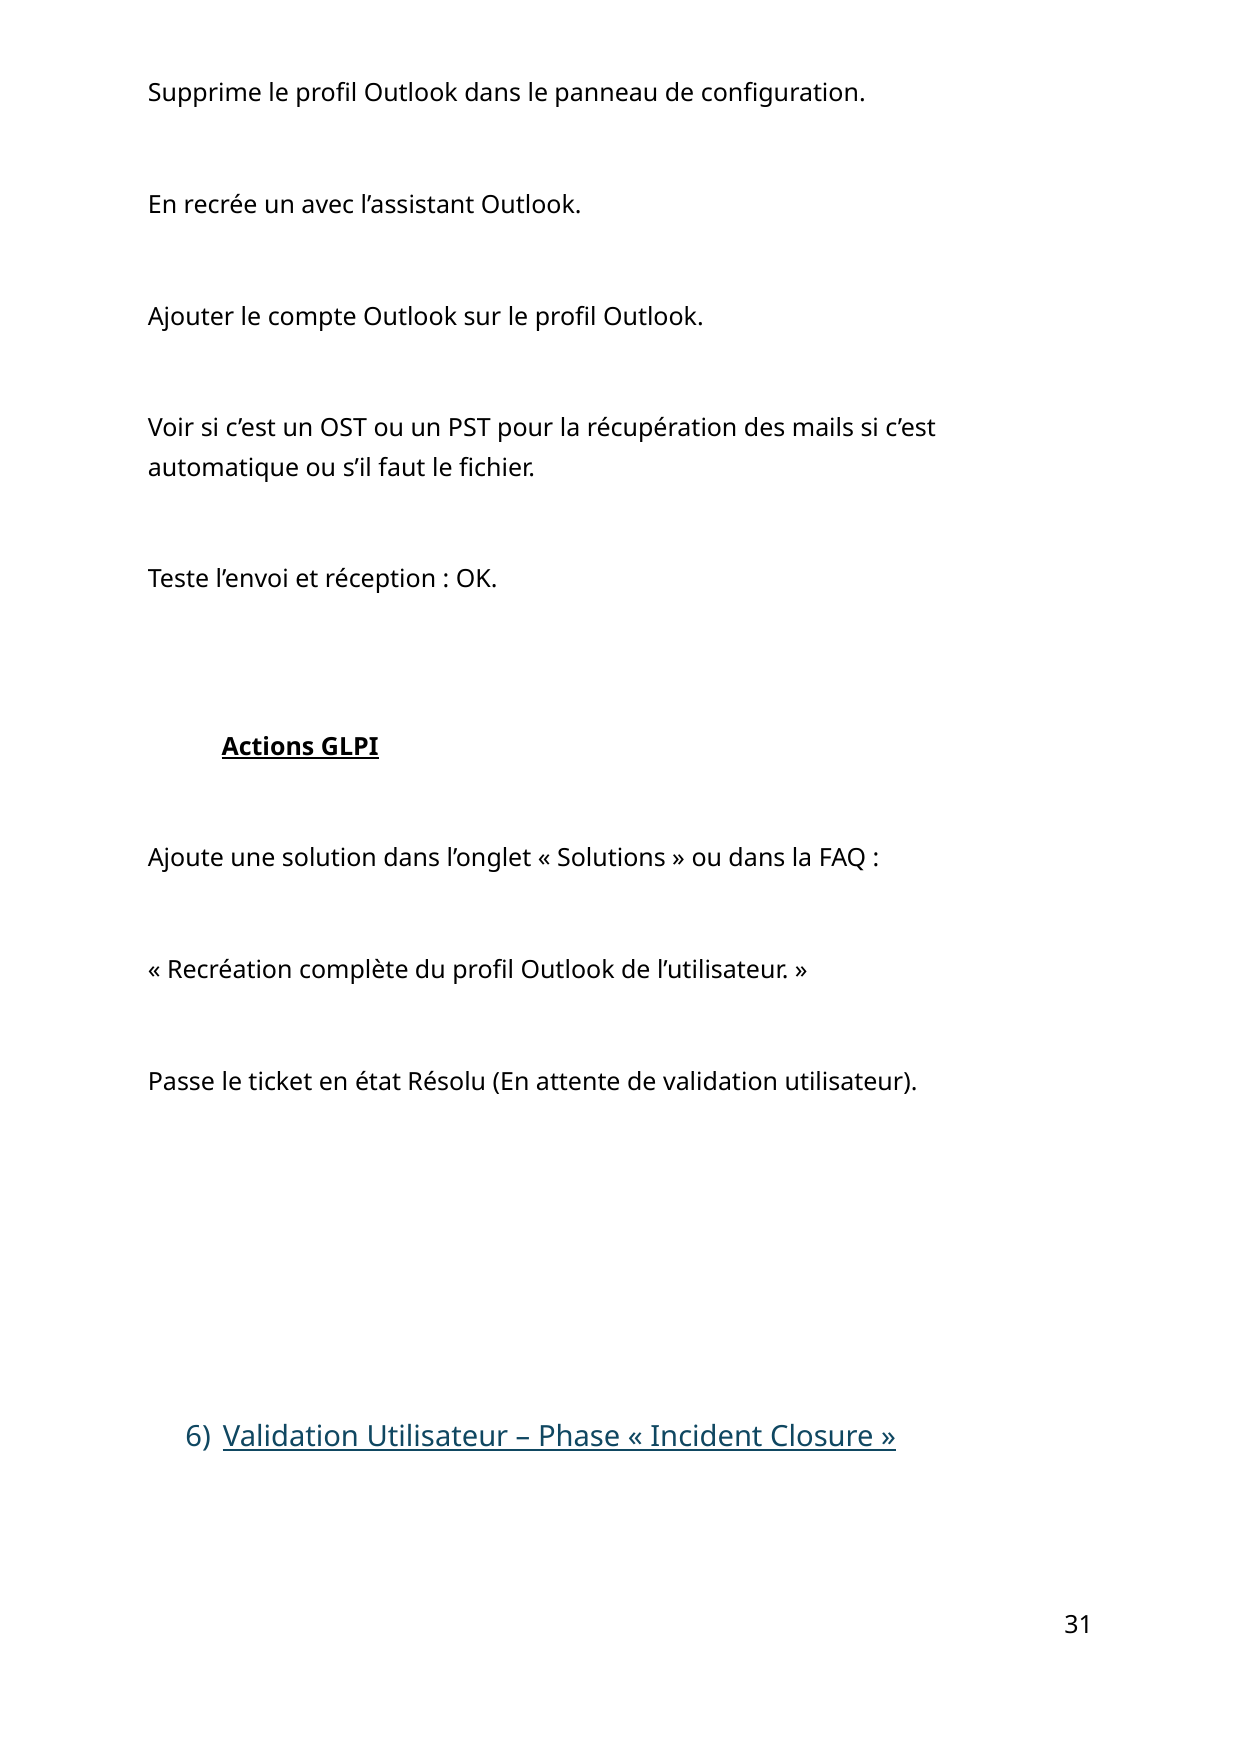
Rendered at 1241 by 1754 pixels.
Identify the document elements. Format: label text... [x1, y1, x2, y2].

list Validation Utilisateur – Phase « Incident Closure » [185, 1415, 1093, 1455]
text Actions GLPI [148, 728, 1093, 762]
text « Recréation complète du profil Outlook de l’utilisateur. » [148, 952, 1093, 986]
text Voir si c’est un OST ou un PST pour la récupération des mails si c’est automatique ou s’il faut le fichier. [148, 410, 1093, 483]
text Supprime le profil Outlook dans le panneau de configuration. [148, 75, 1093, 109]
text En recrée un avec l’assistant Outlook. [148, 187, 1093, 221]
text Ajouter le compte Outlook sur le profil Outlook. [148, 298, 1093, 332]
text Passe le ticket en état Résolu (En attente de validation utilisateur). [148, 1063, 1093, 1097]
text Ajoute une solution dans l’onglet « Solutions » ou dans la FAQ : [148, 840, 1093, 874]
text Teste l’envoi et réception : OK. [148, 561, 1093, 595]
